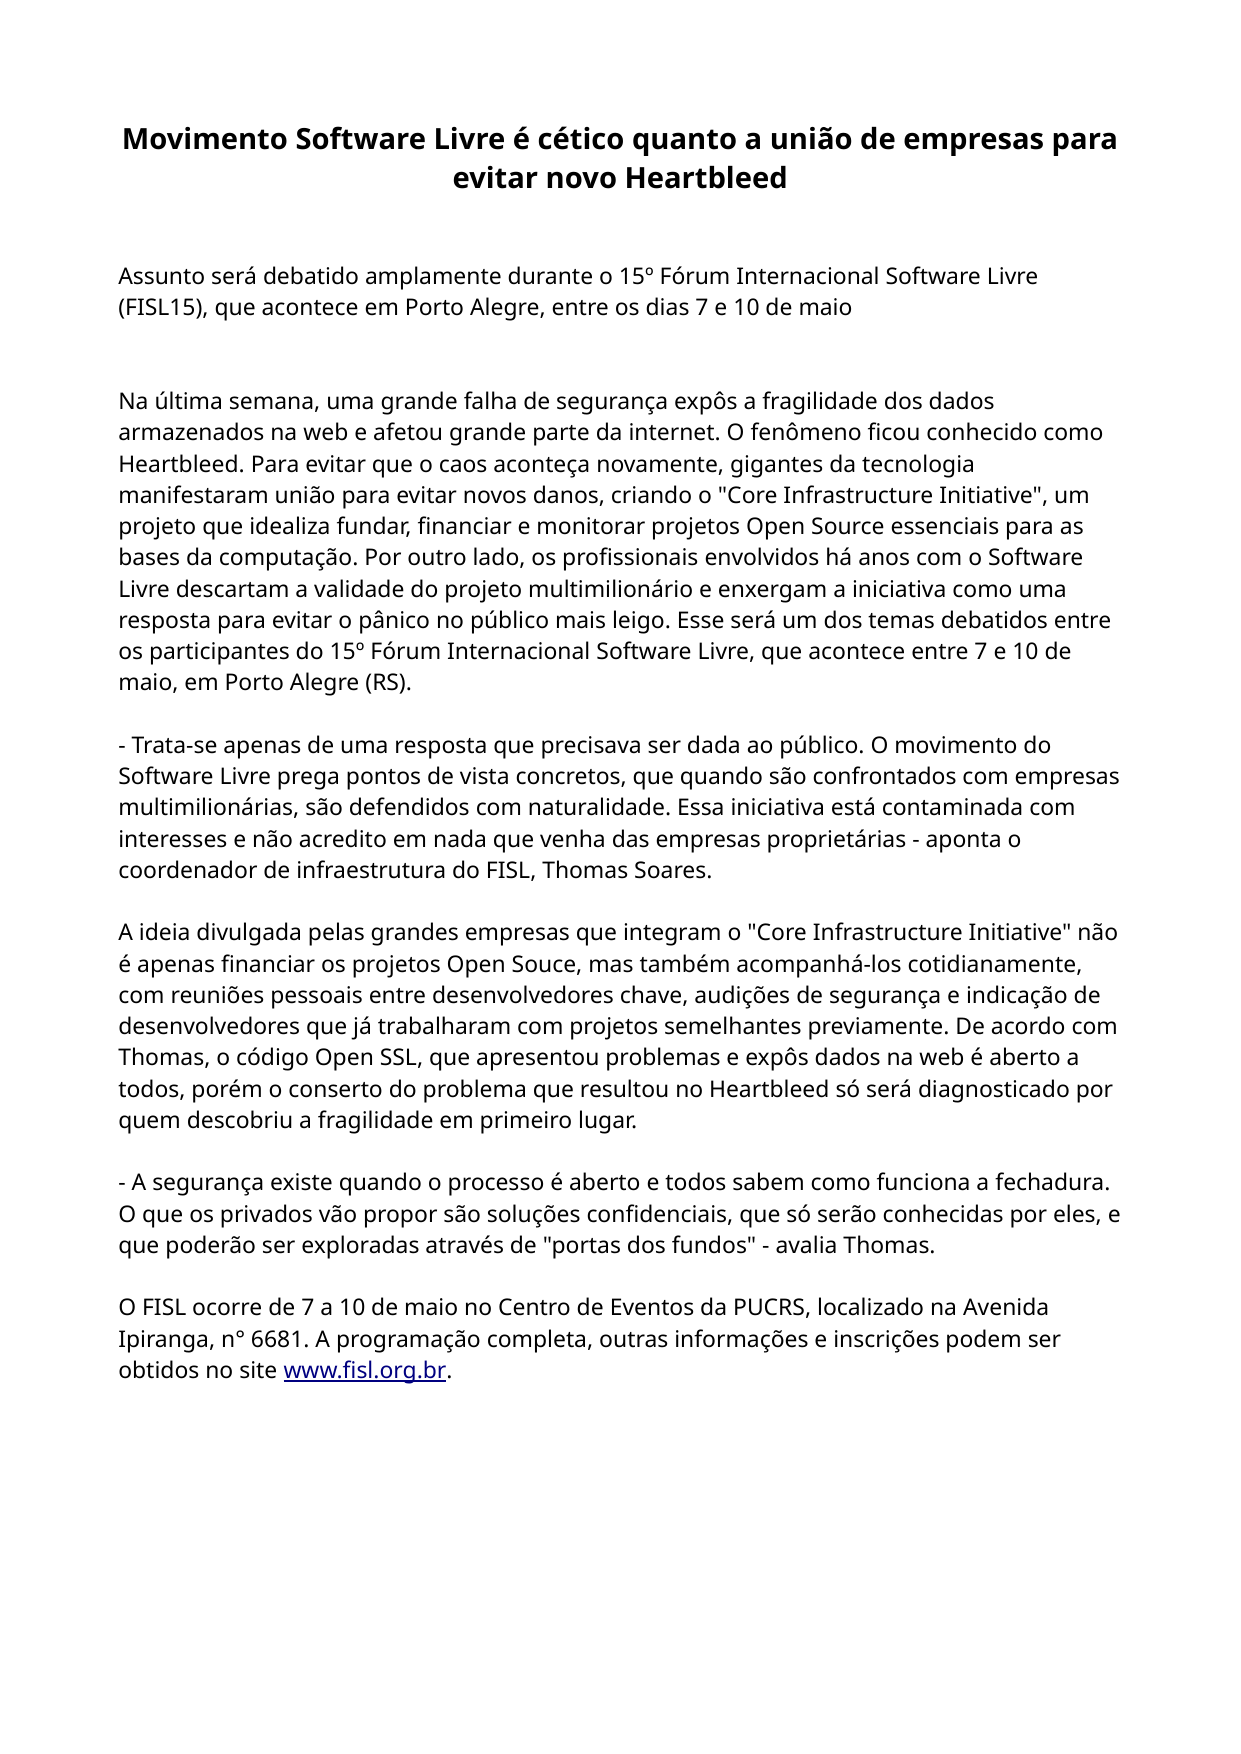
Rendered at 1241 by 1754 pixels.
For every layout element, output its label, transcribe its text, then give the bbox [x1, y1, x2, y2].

text - A segurança existe quando o processo é aberto e todos sabem como funciona a fechadura. O que os privados vão propor são soluções confidenciais, que só serão conhecidas por eles, e que poderão ser exploradas através de "portas dos fundos" - avalia Thomas. [118, 1166, 1122, 1260]
text Na última semana, uma grande falha de segurança expôs a fragilidade dos dados armazenados na web e afetou grande parte da internet. O fenômeno ficou conhecido como Heartbleed. Para evitar que o caos aconteça novamente, gigantes da tecnologia manifestaram união para evitar novos danos, criando o "Core Infrastructure Initiative", um projeto que idealiza fundar, financiar e monitorar projetos Open Source essenciais para as bases da computação. Por outro lado, os profissionais envolvidos há anos com o Software Livre descartam a validade do projeto multimilionário e enxergam a iniciativa como uma resposta para evitar o pânico no público mais leigo. Esse será um dos temas debatidos entre os participantes do 15º Fórum Internacional Software Livre, que acontece entre 7 e 10 de maio, em Porto Alegre (RS). [118, 385, 1122, 697]
text O FISL ocorre de 7 a 10 de maio no Centro de Eventos da PUCRS, localizado na Avenida Ipiranga, n° 6681. A programação completa, outras informações e inscrições podem ser obtidos no site www.fisl.org.br. [118, 1291, 1122, 1385]
text A ideia divulgada pelas grandes empresas que integram o "Core Infrastructure Initiative" não é apenas financiar os projetos Open Souce, mas também acompanhá-los cotidianamente, com reuniões pessoais entre desenvolvedores chave, audições de segurança e indicação de desenvolvedores que já trabalharam com projetos semelhantes previamente. De acordo com Thomas, o código Open SSL, que apresentou problemas e expôs dados na web é aberto a todos, porém o conserto do problema que resultou no Heartbleed só será diagnosticado por quem descobriu a fragilidade em primeiro lugar. [118, 916, 1122, 1135]
text - Trata-se apenas de uma resposta que precisava ser dada ao público. O movimento do Software Livre prega pontos de vista concretos, que quando são confrontados com empresas multimilionárias, são defendidos com naturalidade. Essa iniciativa está contaminada com interesses e não acredito em nada que venha das empresas proprietárias - aponta o coordenador de infraestrutura do FISL, Thomas Soares. [118, 729, 1122, 885]
text Movimento Software Livre é cético quanto a união de empresas para evitar novo Heartbleed [118, 118, 1122, 197]
text Assunto será debatido amplamente durante o 15º Fórum Internacional Software Livre (FISL15), que acontece em Porto Alegre, entre os dias 7 e 10 de maio [118, 260, 1122, 322]
